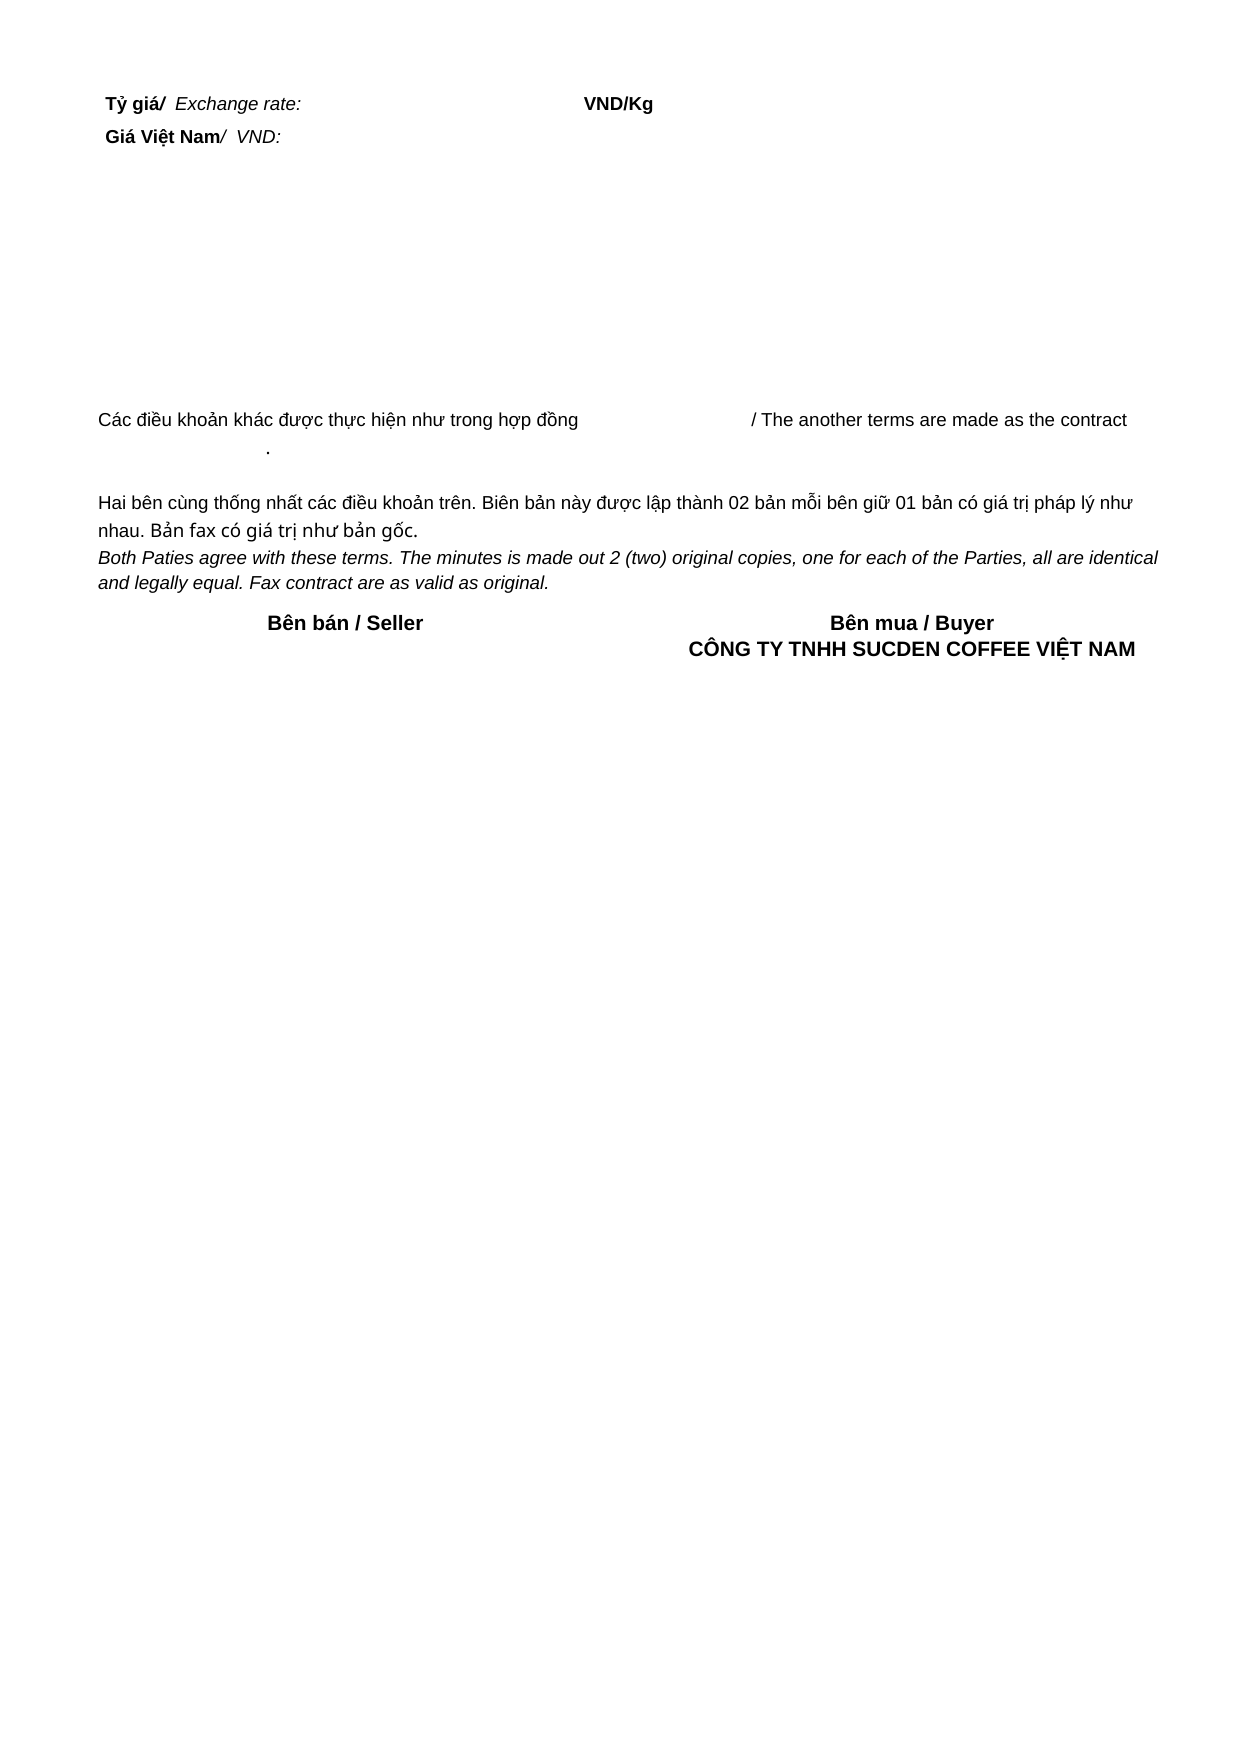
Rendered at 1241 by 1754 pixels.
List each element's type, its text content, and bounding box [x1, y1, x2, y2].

table_cell [96, 595, 1178, 609]
table_cell Bên mua / Buyer [646, 609, 1178, 636]
table_cell Các điều khoản khác được thực hiện như trong hợp đồng <o.ptbf_id.name or ''>/ The another terms are made as the contract <o.ptbf_id.name or ''>. [96, 408, 1178, 491]
table_header VND/Kg [578, 75, 1178, 404]
table_cell Hai bên cùng thống nhất các điều khoản trên. Biên bản này được lập thành 02 bản mỗi bên giữ 01 bản có giá trị pháp lý như nhau. Bản fax có giá trị như bản gốc. Both Paties agree with these terms. The minutes is made out 2 (two) original copies, one for each of the Parties, all are identical and legally equal. Fax contract are as valid as original. [96, 491, 1178, 594]
table_cell Bên bán / Seller [96, 609, 594, 636]
table_cell <o.ptbf_id.partner_id.name> [96, 636, 594, 663]
table_cell [96, 72, 1178, 408]
table_cell CÔNG TY TNHH SUCDEN COFFEE VIỆT NAM [646, 636, 1178, 663]
table_header <"{:,.2f}".format(o.history_id.quantity)> <"{:,.2f}".format(o.history_id.price_fix)> <"{:,.2f}".format(o.history_id.get_differencial_price())> <"{:,.2f}".format(o.history_id.price_fix + o.history_id.get_differencial_price())> <"{:,.2f}".format(o.rate)> <"{:,.2f}".format(o.final_price_vn)> [409, 75, 578, 404]
table_cell [594, 609, 646, 636]
table_header Tỷ giá/ Exchange rate: Giá Việt Nam/ VND: [99, 75, 408, 404]
table_cell [594, 636, 646, 663]
